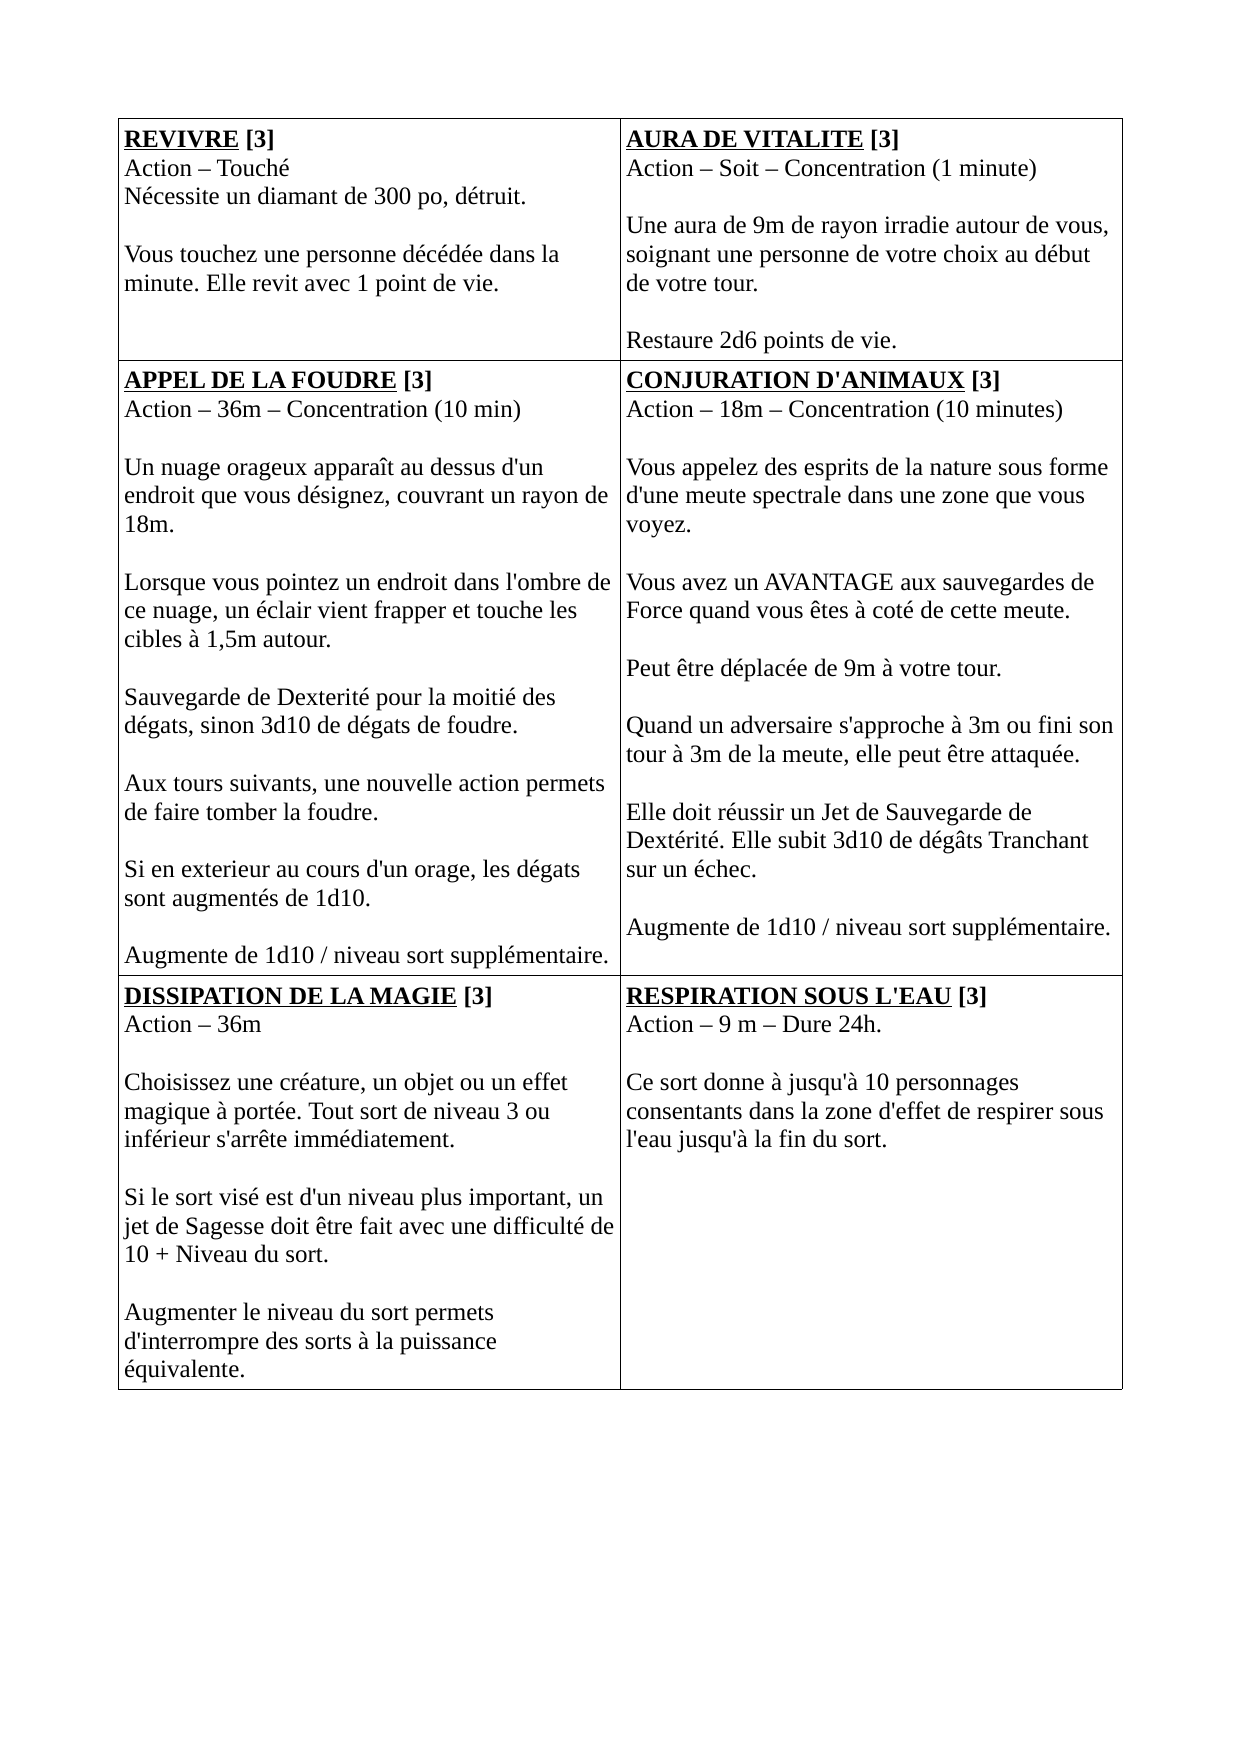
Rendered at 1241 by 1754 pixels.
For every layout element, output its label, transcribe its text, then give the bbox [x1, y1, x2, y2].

table_cell RESPIRATION SOUS L'EAU [3] Action – 9 m – Dure 24h. Ce sort donne à jusqu'à 10 personnages consentants dans la zone d'effet de respirer sous l'eau jusqu'à la fin du sort. [621, 976, 1122, 1389]
table_cell CONJURATION D'ANIMAUX [3] Action – 18m – Concentration (10 minutes) Vous appelez des esprits de la nature sous forme d'une meute spectrale dans une zone que vous voyez. Vous avez un AVANTAGE aux sauvegardes de Force quand vous êtes à coté de cette meute. Peut être déplacée de 9m à votre tour. Quand un adversaire s'approche à 3m ou fini son tour à 3m de la meute, elle peut être attaquée. Elle doit réussir un Jet de Sauvegarde de Dextérité. Elle subit 3d10 de dégâts Tranchant sur un échec. Augmente de 1d10 / niveau sort supplémentaire. [621, 361, 1122, 975]
table_cell APPEL DE LA FOUDRE [3] Action – 36m – Concentration (10 min) Un nuage orageux apparaît au dessus d'un endroit que vous désignez, couvrant un rayon de 18m. Lorsque vous pointez un endroit dans l'ombre de ce nuage, un éclair vient frapper et touche les cibles à 1,5m autour. Sauvegarde de Dexterité pour la moitié des dégats, sinon 3d10 de dégats de foudre. Aux tours suivants, une nouvelle action permets de faire tomber la foudre. Si en exterieur au cours d'un orage, les dégats sont augmentés de 1d10. Augmente de 1d10 / niveau sort supplémentaire. [119, 361, 620, 975]
table_header AURA DE VITALITE [3] Action – Soit – Concentration (1 minute) Une aura de 9m de rayon irradie autour de vous, soignant une personne de votre choix au début de votre tour. Restaure 2d6 points de vie. [621, 119, 1122, 360]
table_header REVIVRE [3] Action – Touché Nécessite un diamant de 300 po, détruit. Vous touchez une personne décédée dans la minute. Elle revit avec 1 point de vie. [119, 119, 620, 360]
table_cell DISSIPATION DE LA MAGIE [3] Action – 36m Choisissez une créature, un objet ou un effet magique à portée. Tout sort de niveau 3 ou inférieur s'arrête immédiatement. Si le sort visé est d'un niveau plus important, un jet de Sagesse doit être fait avec une difficulté de 10 + Niveau du sort. Augmenter le niveau du sort permets d'interrompre des sorts à la puissance équivalente. [119, 976, 620, 1389]
